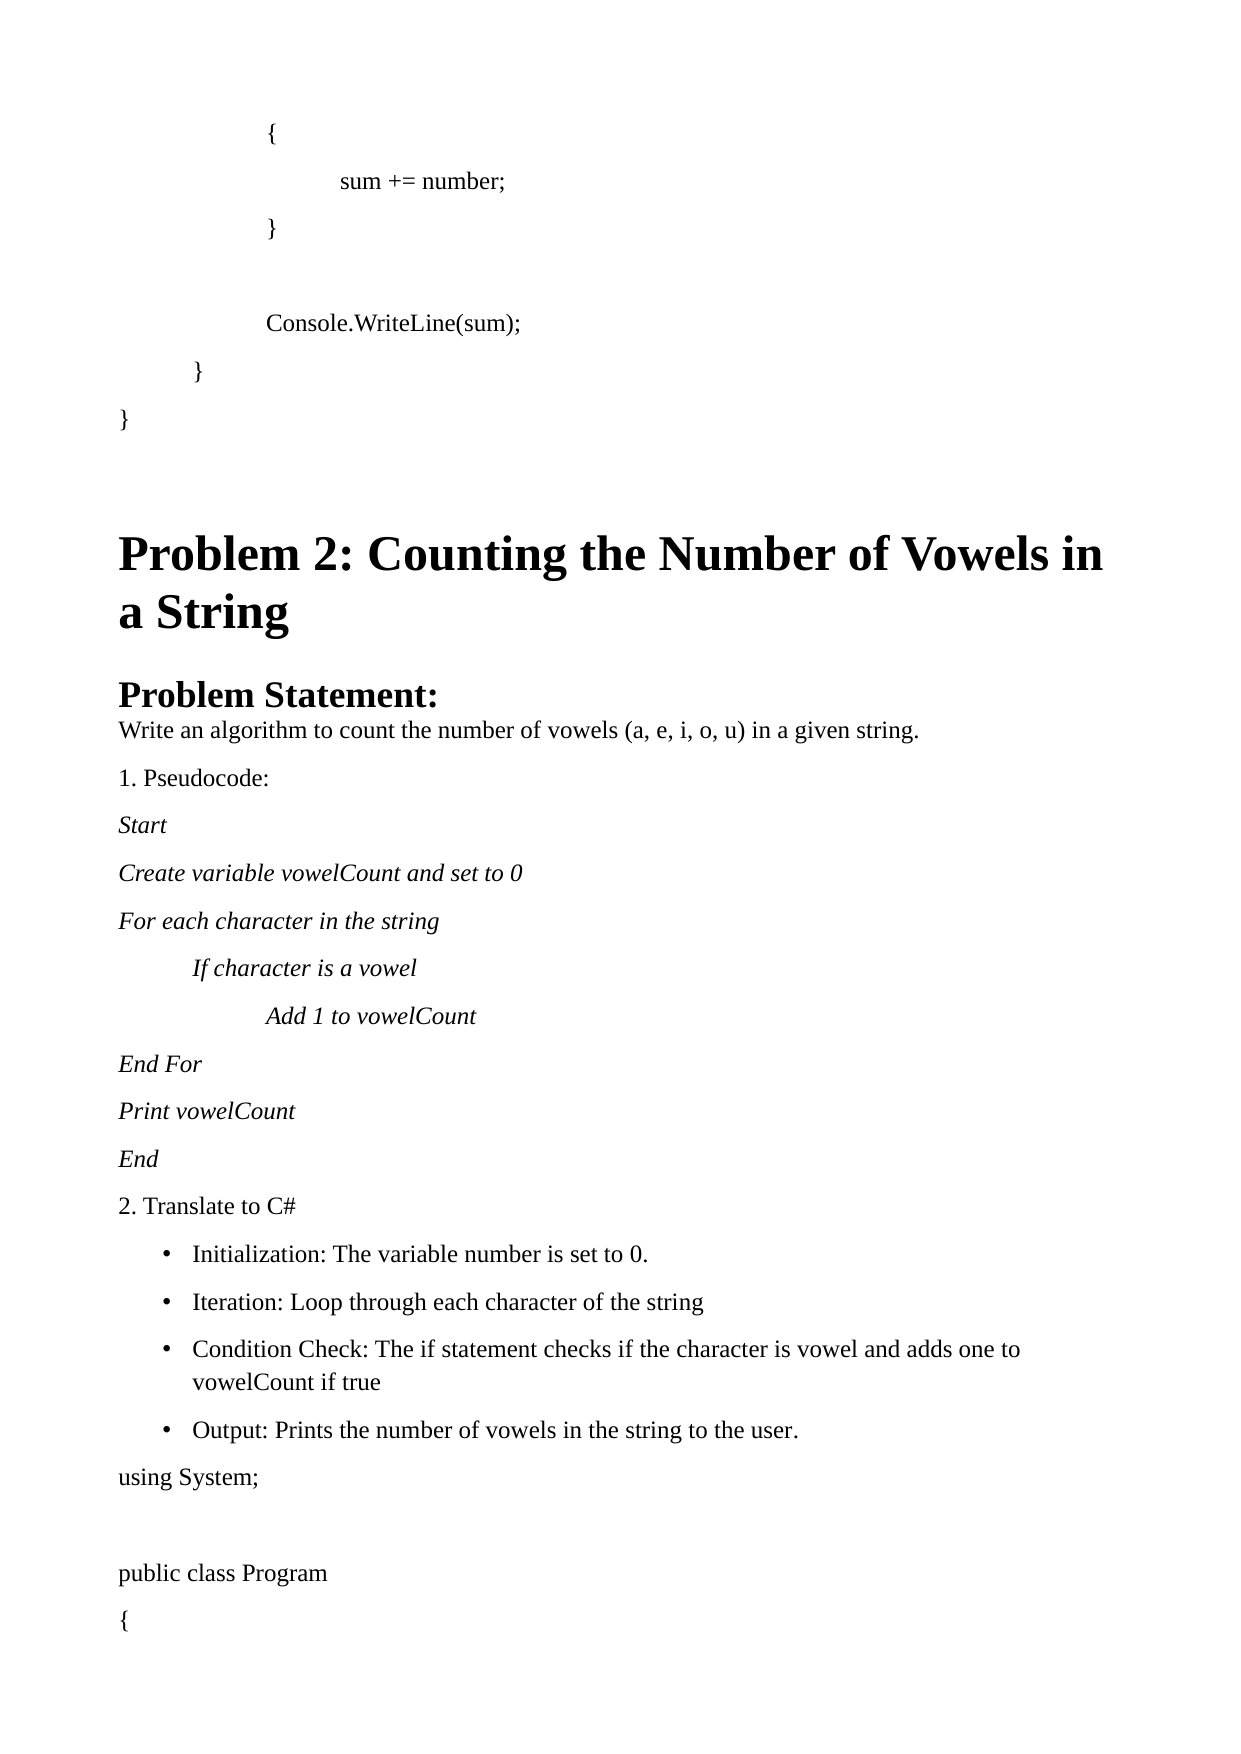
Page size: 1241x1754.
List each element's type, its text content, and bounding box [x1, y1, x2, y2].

text Print vowelCount [118, 1096, 1122, 1125]
list Iteration: Loop through each character of the string [162, 1287, 1122, 1315]
text { [118, 1605, 1122, 1634]
text 1. Pseudocode: [118, 763, 1122, 792]
text End [118, 1144, 1122, 1173]
text public class Program [118, 1558, 1122, 1586]
text Start [118, 811, 1122, 839]
text } [118, 356, 1122, 385]
text Create variable vowelCount and set to 0 [118, 858, 1122, 887]
subtitle Problem Statement: [118, 672, 1122, 715]
text } [118, 213, 1122, 242]
text using System; [118, 1462, 1122, 1491]
list Initialization: The variable number is set to 0. [162, 1239, 1122, 1268]
text If character is a vowel [118, 953, 1122, 982]
text Write an algorithm to count the number of vowels (a, e, i, o, u) in a given string. [118, 715, 1122, 744]
text sum += number; [118, 166, 1122, 194]
text Console.WriteLine(sum); [118, 308, 1122, 337]
list Condition Check: The if statement checks if the character is vowel and adds one to vowelCount if true [162, 1334, 1122, 1396]
text End For [118, 1049, 1122, 1077]
text { [118, 118, 1122, 147]
text 2. Translate to C# [118, 1191, 1122, 1220]
text } [118, 404, 1122, 432]
list Output: Prints the number of vowels in the string to the user. [162, 1415, 1122, 1444]
text Add 1 to vowelCount [118, 1001, 1122, 1030]
text For each character in the string [118, 906, 1122, 934]
subtitle Problem 2: Counting the Number of Vowels in a String [118, 524, 1122, 639]
